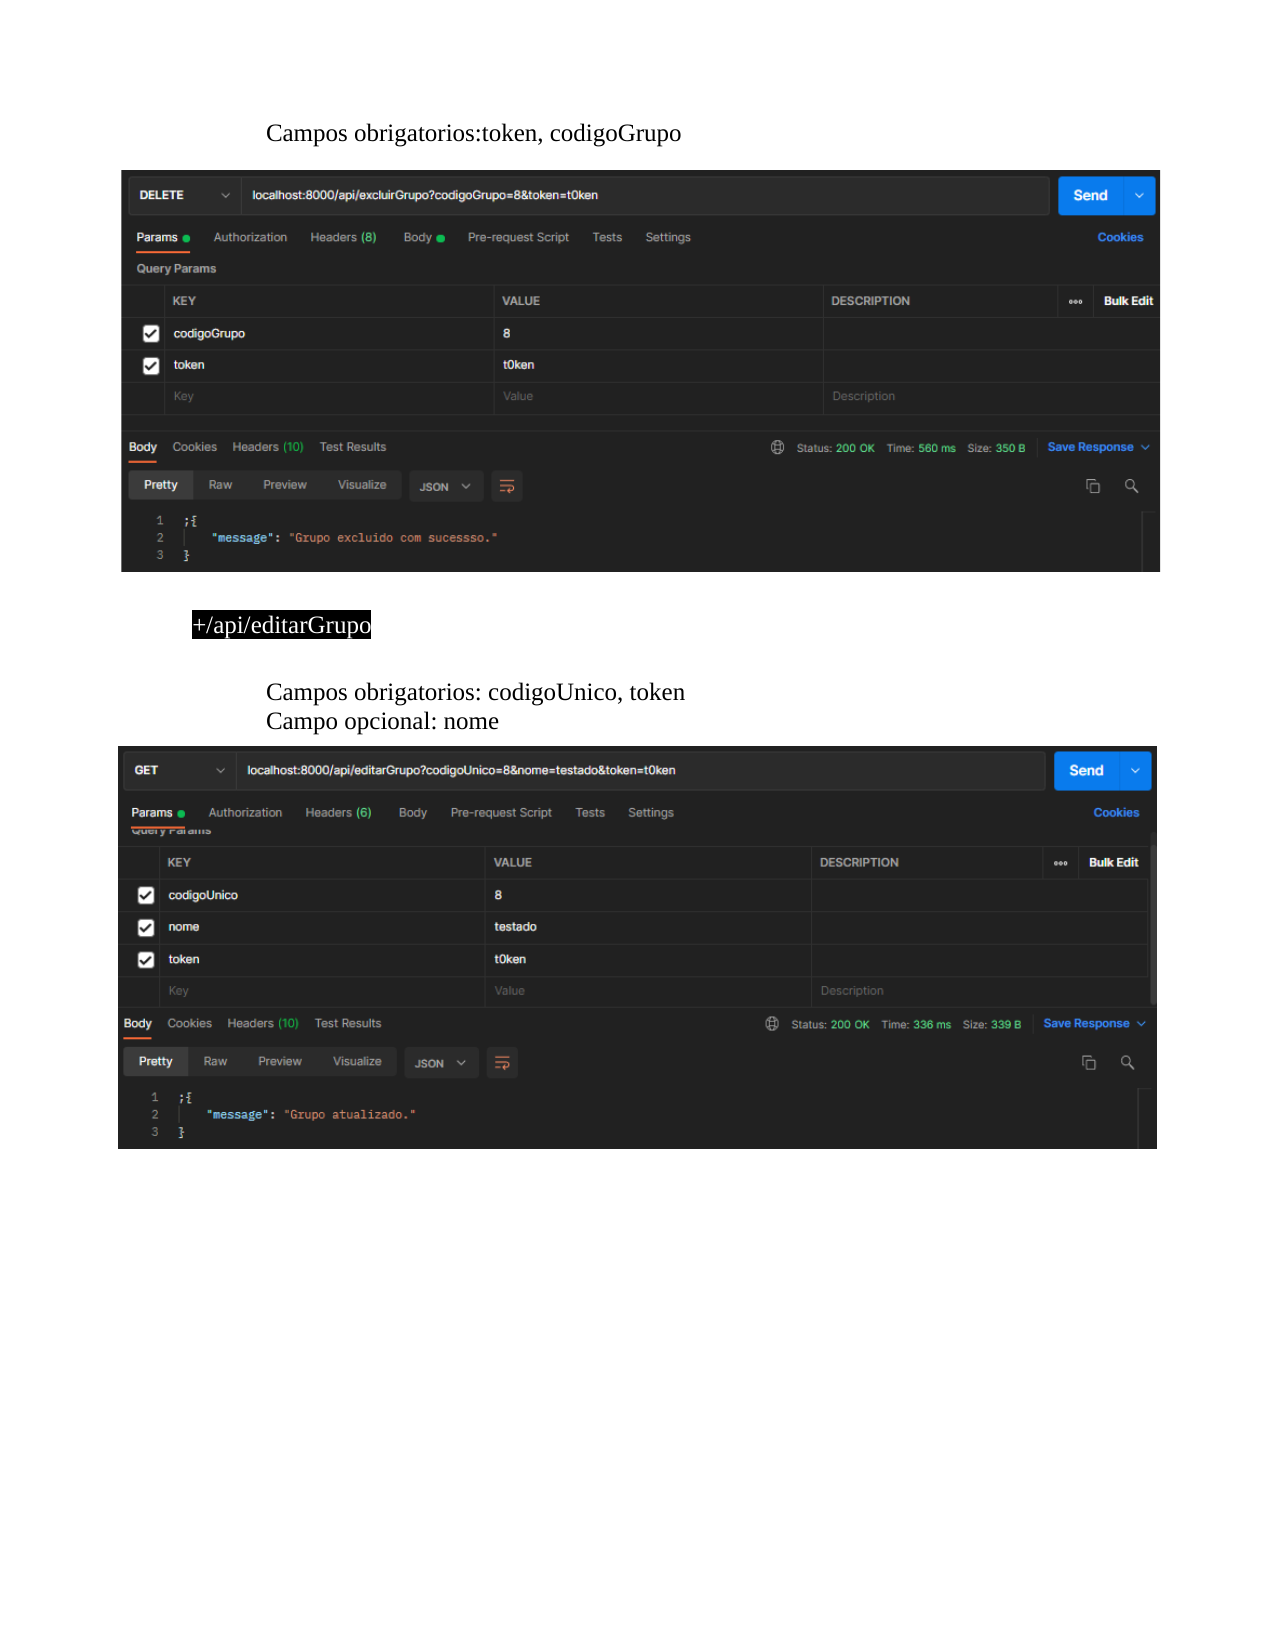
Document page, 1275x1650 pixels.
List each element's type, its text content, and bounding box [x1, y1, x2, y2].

text Campos obrigatorios:token, codigoGrupo [118, 118, 1157, 147]
text Campo opcional: nome [118, 706, 1157, 735]
picture [118, 746, 1157, 1149]
text Campos obrigatorios: codigoUnico, token [118, 677, 1157, 706]
text +/api/editarGrupo [118, 610, 1157, 639]
picture [121, 170, 1161, 572]
